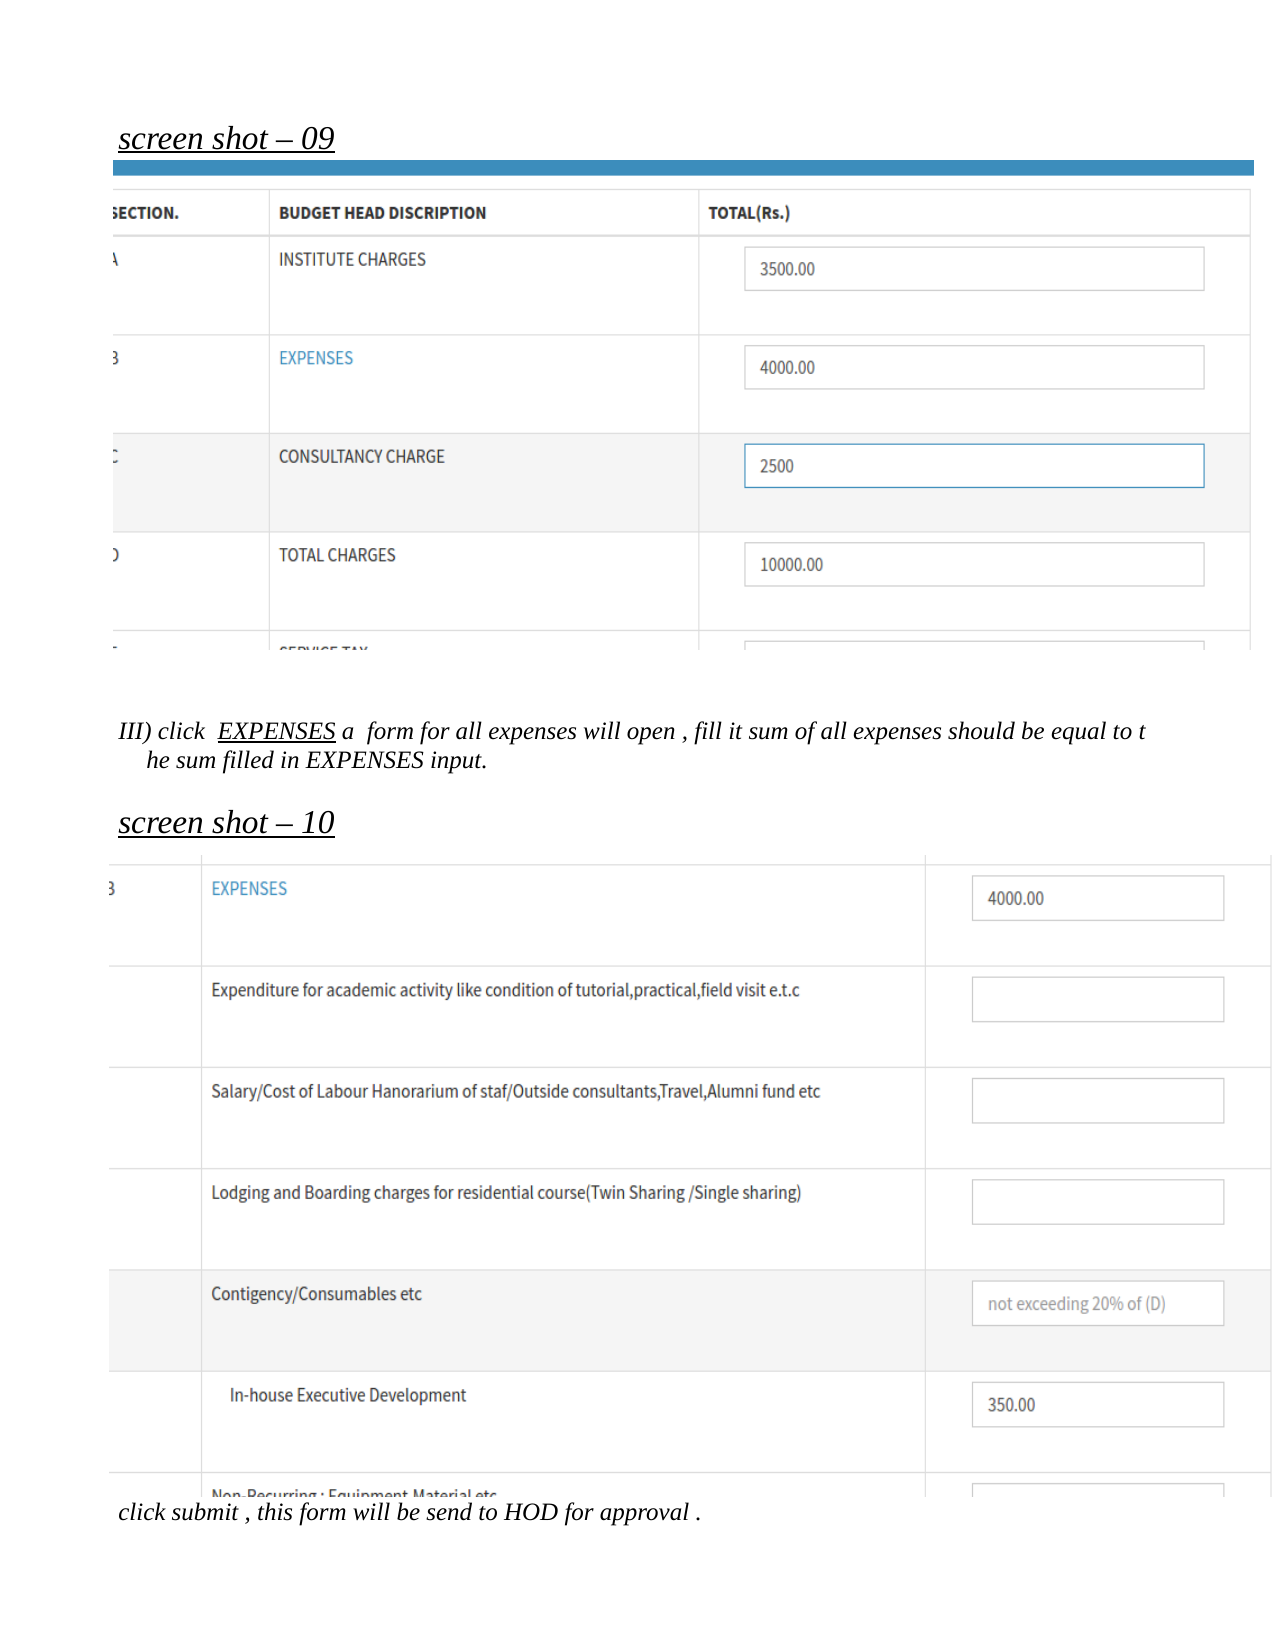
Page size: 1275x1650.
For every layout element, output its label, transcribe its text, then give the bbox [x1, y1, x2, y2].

picture [109, 855, 1275, 1497]
text screen shot – 10 [118, 803, 1157, 841]
text click submit , this form will be send to HOD for approval . [118, 1497, 1157, 1526]
picture [113, 160, 1254, 650]
text III) click EXPENSES a form for all expenses will open , fill it sum of all expenses should be equal to t he sum filled in EXPENSES input. [118, 716, 1157, 774]
text screen shot – 09 [118, 118, 1157, 156]
